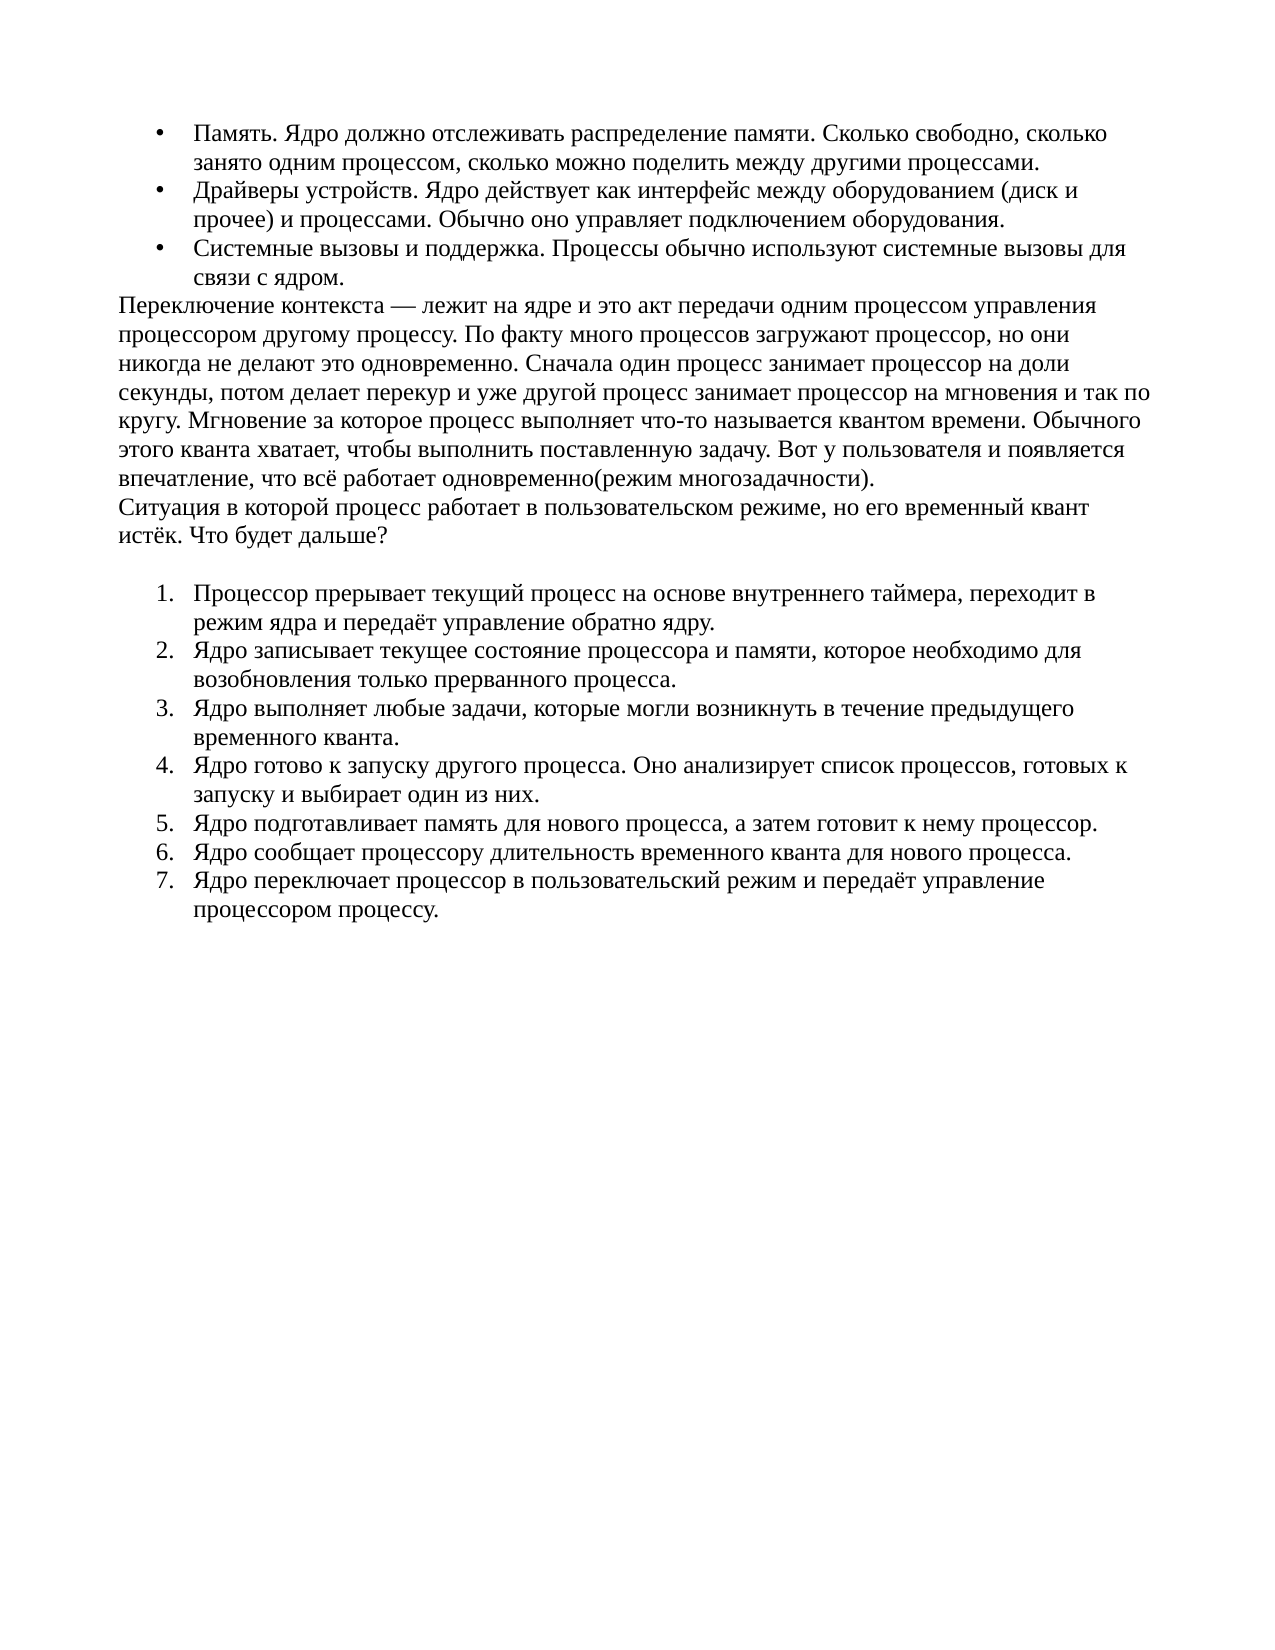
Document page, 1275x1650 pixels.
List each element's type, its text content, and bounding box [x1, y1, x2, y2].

list Драйверы устройств. Ядро действует как интерфейс между оборудованием (диск и прочее) и процессами. Обычно оно управляет подключением оборудования. [156, 176, 1157, 233]
text Ситуация в которой процесс работает в пользовательском режиме, но его временный квант истёк. Что будет дальше? [118, 492, 1157, 549]
list Ядро записывает текущее состояние процессора и памяти, которое необходимо для возобновления только прерванного процесса. [156, 636, 1157, 693]
list Ядро переключает процессор в пользовательский режим и передаёт управление процессором процессу. [156, 866, 1157, 923]
list Ядро выполняет любые задачи, которые могли возникнуть в течение предыдущего временного кванта. [156, 693, 1157, 751]
list Ядро готово к запуску другого процесса. Оно анализирует список процессов, готовых к запуску и выбирает один из них. [156, 751, 1157, 808]
list Память. Ядро должно отслеживать распределение памяти. Сколько свободно, сколько занято одним процессом, сколько можно поделить между другими процессами. [156, 118, 1157, 176]
list Ядро подготавливает память для нового процесса, а затем готовит к нему процессор. [156, 808, 1157, 837]
list Процессор прерывает текущий процесс на основе внутреннего таймера, переходит в режим ядра и передаёт управление обратно ядру. [156, 578, 1157, 636]
list Системные вызовы и поддержка. Процессы обычно используют системные вызовы для связи с ядром. [156, 233, 1157, 291]
list Ядро сообщает процессору длительность временного кванта для нового процесса. [156, 837, 1157, 866]
text Переключение контекста — лежит на ядре и это акт передачи одним процессом управления процессором другому процессу. По факту много процессов загружают процессор, но они никогда не делают это одновременно. Сначала один процесс занимает процессор на доли секунды, потом делает перекур и уже другой процесс занимает процессор на мгновения и так по кругу. Мгновение за которое процесс выполняет что-то называется квантом времени. Обычного этого кванта хватает, чтобы выполнить поставленную задачу. Вот у пользователя и появляется впечатление, что всё работает одновременно(режим многозадачности). [118, 291, 1157, 492]
